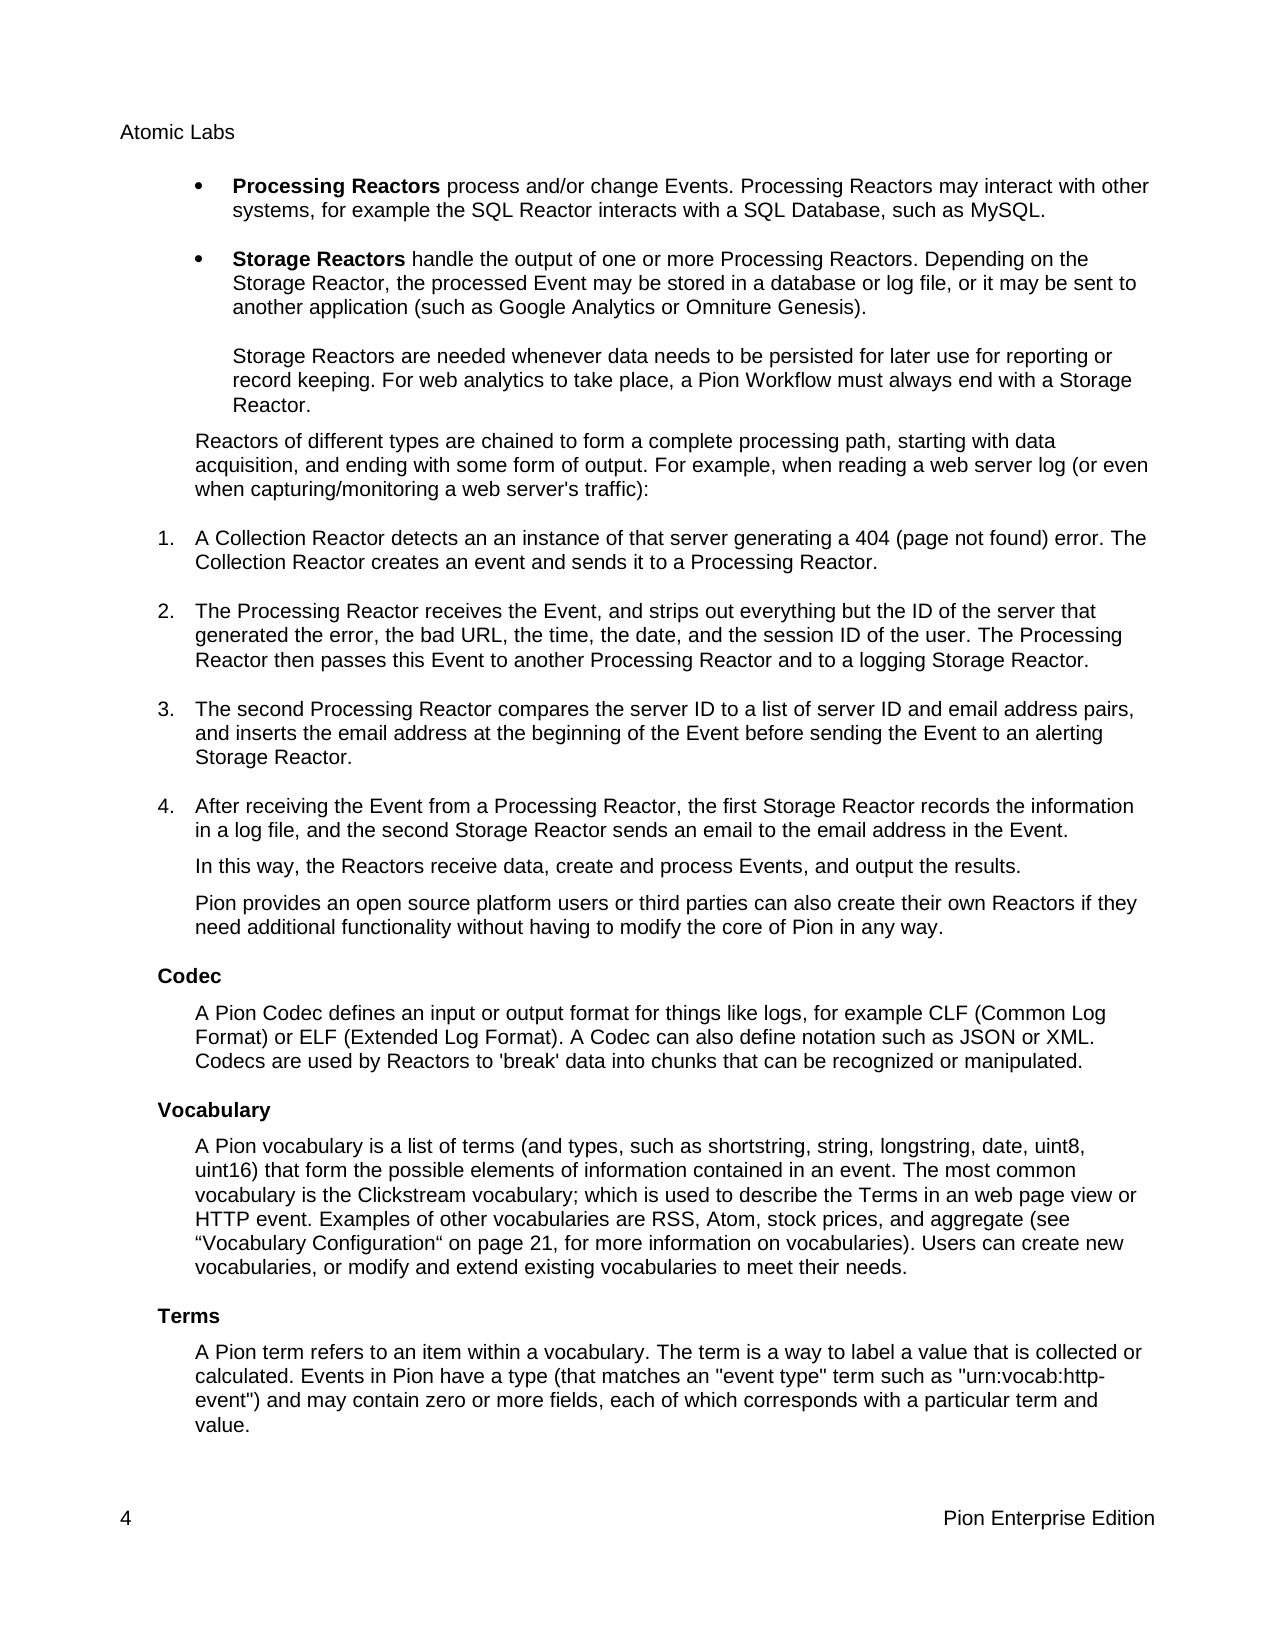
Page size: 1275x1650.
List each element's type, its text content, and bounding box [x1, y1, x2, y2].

text In this way, the Reactors receive data, create and process Events, and output the results. [195, 854, 1155, 878]
list The second Processing Reactor compares the server ID to a list of server ID and email address pairs, and inserts the email address at the beginning of the Event before sending the Event to an alerting Storage Reactor. [157, 697, 1155, 769]
text Vocabulary [157, 1098, 1155, 1122]
text Reactors of different types are chained to form a complete processing path, starting with data acquisition, and ending with some form of output. For example, when reading a web server log (or even when capturing/monitoring a web server's traffic): [195, 429, 1155, 501]
list After receiving the Event from a Processing Reactor, the first Storage Reactor records the information in a log file, and the second Storage Reactor sends an email to the email address in the Event. [157, 794, 1155, 842]
list A Collection Reactor detects an an instance of that server generating a 404 (page not found) error. The Collection Reactor creates an event and sends it to a Processing Reactor. [157, 526, 1155, 574]
text Codec [157, 964, 1155, 988]
text Storage Reactors are needed whenever data needs to be persisted for later use for reporting or record keeping. For web analytics to take place, a Pion Workflow must always end with a Storage Reactor. [232, 344, 1155, 417]
text A Pion vocabulary is a list of terms (and types, such as shortstring, string, longstring, date, uint8, uint16) that form the possible elements of information contained in an event. The most common vocabulary is the Clickstream vocabulary; which is used to describe the Terms in an web page view or HTTP event. Examples of other vocabularies are RSS, Atom, stock prices, and aggregate (see “Vocabulary Configuration“ on page 21, for more information on vocabularies). Users can create new vocabularies, or modify and extend existing vocabularies to meet their needs. [195, 1134, 1155, 1279]
text A Pion term refers to an item within a vocabulary. The term is a way to label a value that is collected or calculated. Events in Pion have a type (that matches an "event type" term such as "urn:vocab:http-event") and may contain zero or more fields, each of which corresponds with a particular term and value. [195, 1340, 1155, 1437]
text Pion provides an open source platform users or third parties can also create their own Reactors if they need additional functionality without having to modify the core of Pion in any way. [195, 891, 1155, 939]
list Processing Reactors process and/or change Events. Processing Reactors may interact with other systems, for example the SQL Reactor interacts with a SQL Database, such as MySQL. [195, 174, 1155, 222]
list Storage Reactors handle the output of one or more Processing Reactors. Depending on the Storage Reactor, the processed Event may be stored in a database or log file, or it may be sent to another application (such as Google Analytics or Omniture Genesis). [195, 247, 1155, 319]
text A Pion Codec defines an input or output format for things like logs, for example CLF (Common Log Format) or ELF (Extended Log Format). A Codec can also define notation such as JSON or XML. Codecs are used by Reactors to 'break' data into chunks that can be recognized or manipulated. [195, 1001, 1155, 1073]
text Terms [157, 1304, 1155, 1328]
list The Processing Reactor receives the Event, and strips out everything but the ID of the server that generated the error, the bad URL, the time, the date, and the session ID of the user. The Processing Reactor then passes this Event to another Processing Reactor and to a logging Storage Reactor. [157, 599, 1155, 672]
